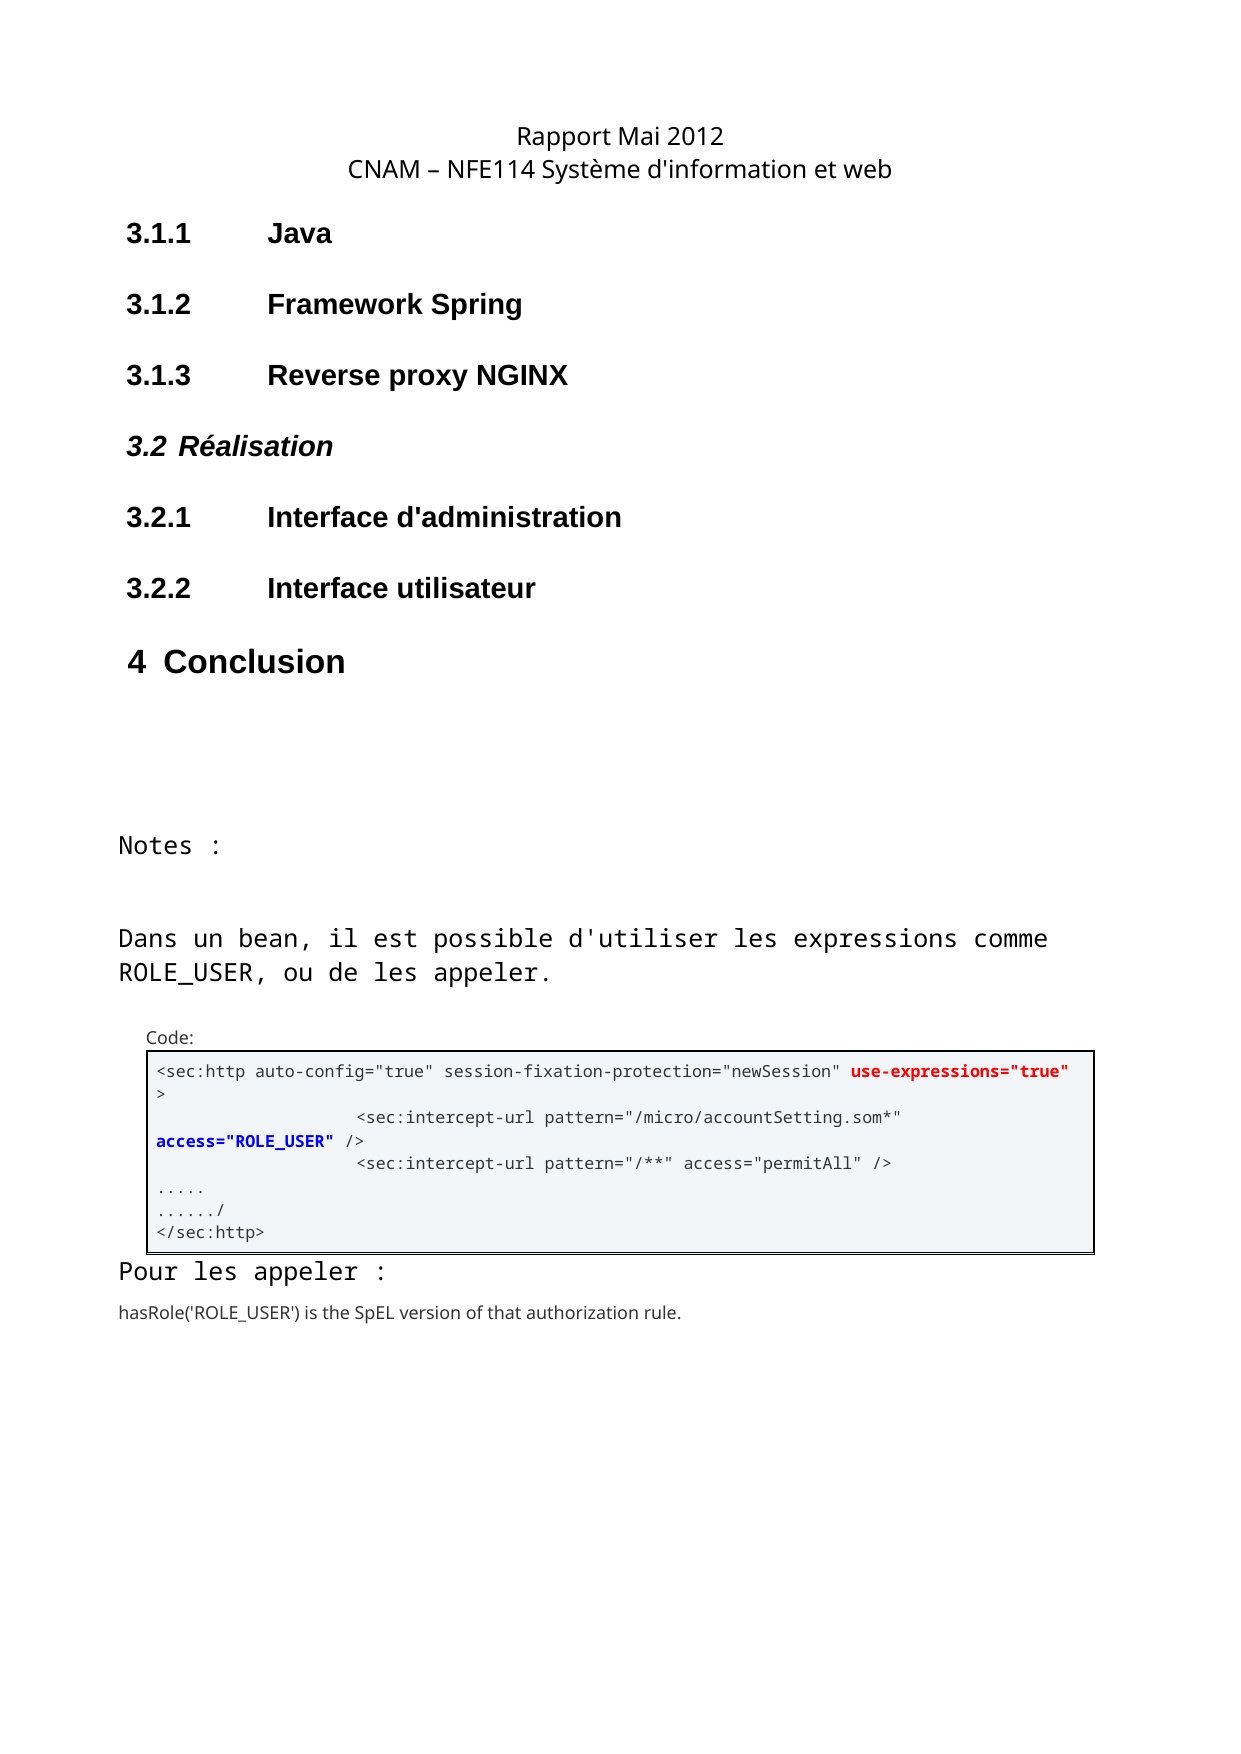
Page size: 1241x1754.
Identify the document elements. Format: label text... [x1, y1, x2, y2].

text </sec:http> [148, 1211, 1093, 1252]
subtitle Java [118, 216, 1122, 249]
text ..... [148, 1166, 1093, 1188]
text Code: [146, 1026, 1094, 1050]
subtitle Interface d'administration [118, 500, 1122, 533]
subtitle Interface utilisateur [118, 571, 1122, 604]
subtitle Réalisation [118, 429, 1122, 462]
text <sec:intercept-url pattern="/micro/accountSetting.som*" access="ROLE_USER" /> [148, 1095, 1093, 1142]
subtitle Framework Spring [118, 287, 1122, 320]
text Notes : [118, 827, 1122, 862]
text hasRole('ROLE_USER') is the SpEL version of that authorization rule. [118, 1300, 1122, 1325]
subtitle Reverse proxy NGINX [118, 358, 1122, 391]
text Dans un bean, il est possible d'utiliser les expressions comme ROLE_USER, ou de les appeler. [118, 921, 1122, 989]
text ....../ [148, 1188, 1093, 1211]
text Pour les appeler : [118, 1254, 1122, 1288]
text <sec:http auto-config="true" session-fixation-protection="newSession" use-expressions="true" > [148, 1052, 1093, 1095]
text <sec:intercept-url pattern="/**" access="permitAll" /> [148, 1142, 1093, 1166]
subtitle Conclusion [118, 642, 1122, 681]
